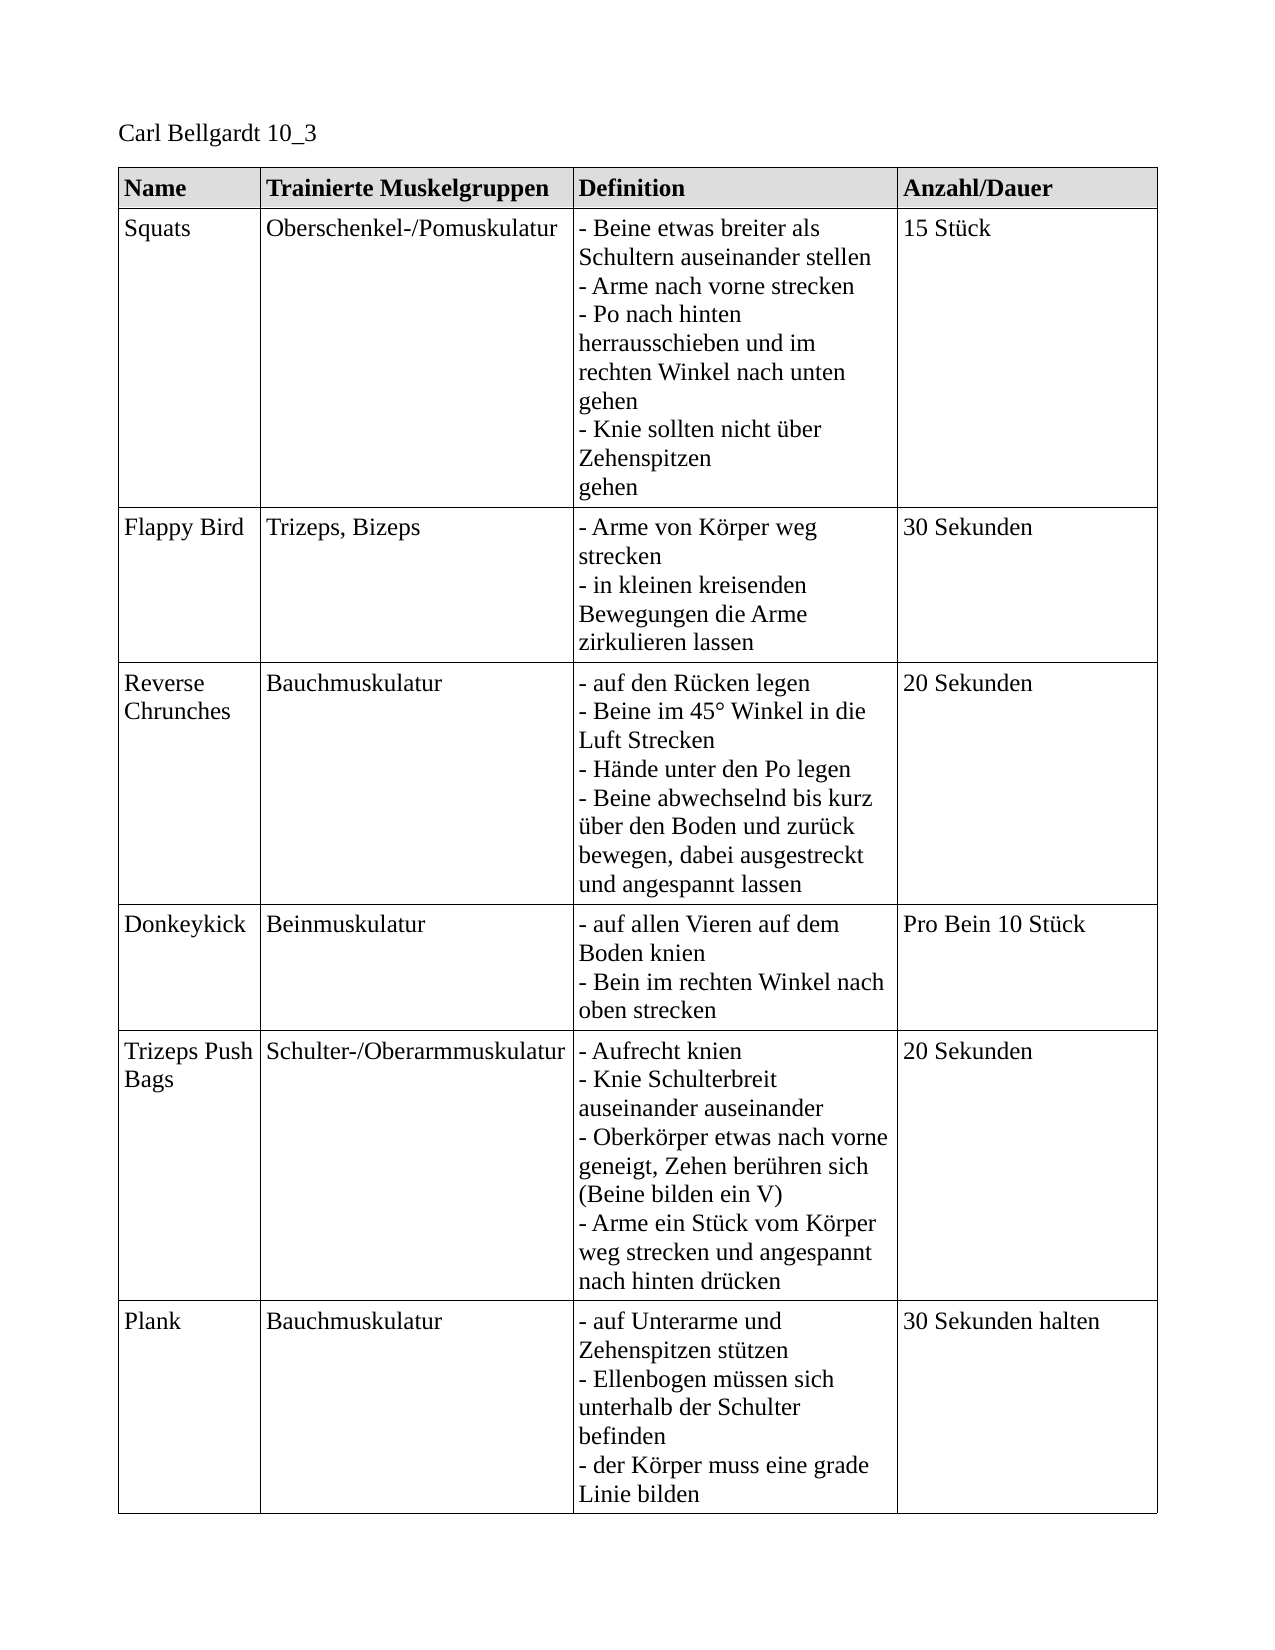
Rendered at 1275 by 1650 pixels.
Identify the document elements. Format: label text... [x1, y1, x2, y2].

table_cell Plank [119, 1301, 260, 1513]
table_cell 15 Stück [898, 209, 1157, 507]
table_cell 20 Sekunden [898, 1031, 1157, 1300]
table_cell Donkeykick [119, 905, 260, 1030]
table_cell - Arme von Körper weg strecken - in kleinen kreisenden Bewegungen die Arme zirkulieren lassen [574, 508, 897, 662]
table_cell Pro Bein 10 Stück [898, 905, 1157, 1030]
table_cell Trizeps, Bizeps [261, 508, 573, 662]
table_cell Bauchmuskulatur [261, 663, 573, 903]
table_header Definition [574, 168, 897, 207]
table_cell - auf den Rücken legen - Beine im 45° Winkel in die Luft Strecken - Hände unter den Po legen - Beine abwechselnd bis kurz über den Boden und zurück bewegen, dabei ausgestreckt und angespannt lassen [574, 663, 897, 903]
table_cell - auf Unterarme und Zehenspitzen stützen - Ellenbogen müssen sich unterhalb der Schulter befinden - der Körper muss eine grade Linie bilden [574, 1301, 897, 1513]
table_cell - Aufrecht knien - Knie Schulterbreit auseinander auseinander - Oberkörper etwas nach vorne geneigt, Zehen berühren sich (Beine bilden ein V) - Arme ein Stück vom Körper weg strecken und angespannt nach hinten drücken [574, 1031, 897, 1300]
table_cell Reverse Chrunches [119, 663, 260, 903]
table_cell 30 Sekunden halten [898, 1301, 1157, 1513]
table_cell - Beine etwas breiter als Schultern auseinander stellen - Arme nach vorne strecken - Po nach hinten herrausschieben und im rechten Winkel nach unten gehen - Knie sollten nicht über Zehenspitzen gehen [574, 209, 897, 507]
table_header Anzahl/Dauer [898, 168, 1157, 207]
table_header Trainierte Muskelgruppen [261, 168, 573, 207]
table_header Name [119, 168, 260, 207]
table_cell Squats [119, 209, 260, 507]
table_cell Beinmuskulatur [261, 905, 573, 1030]
table_cell Bauchmuskulatur [261, 1301, 573, 1513]
text Carl Bellgardt 10_3 [118, 118, 1157, 147]
table_cell Oberschenkel-/Pomuskulatur [261, 209, 573, 507]
table_cell 30 Sekunden [898, 508, 1157, 662]
table_cell Flappy Bird [119, 508, 260, 662]
table_cell 20 Sekunden [898, 663, 1157, 903]
table_cell - auf allen Vieren auf dem Boden knien - Bein im rechten Winkel nach oben strecken [574, 905, 897, 1030]
table_cell Schulter-/Oberarmmuskulatur [261, 1031, 573, 1300]
table_cell Trizeps Push Bags [119, 1031, 260, 1300]
